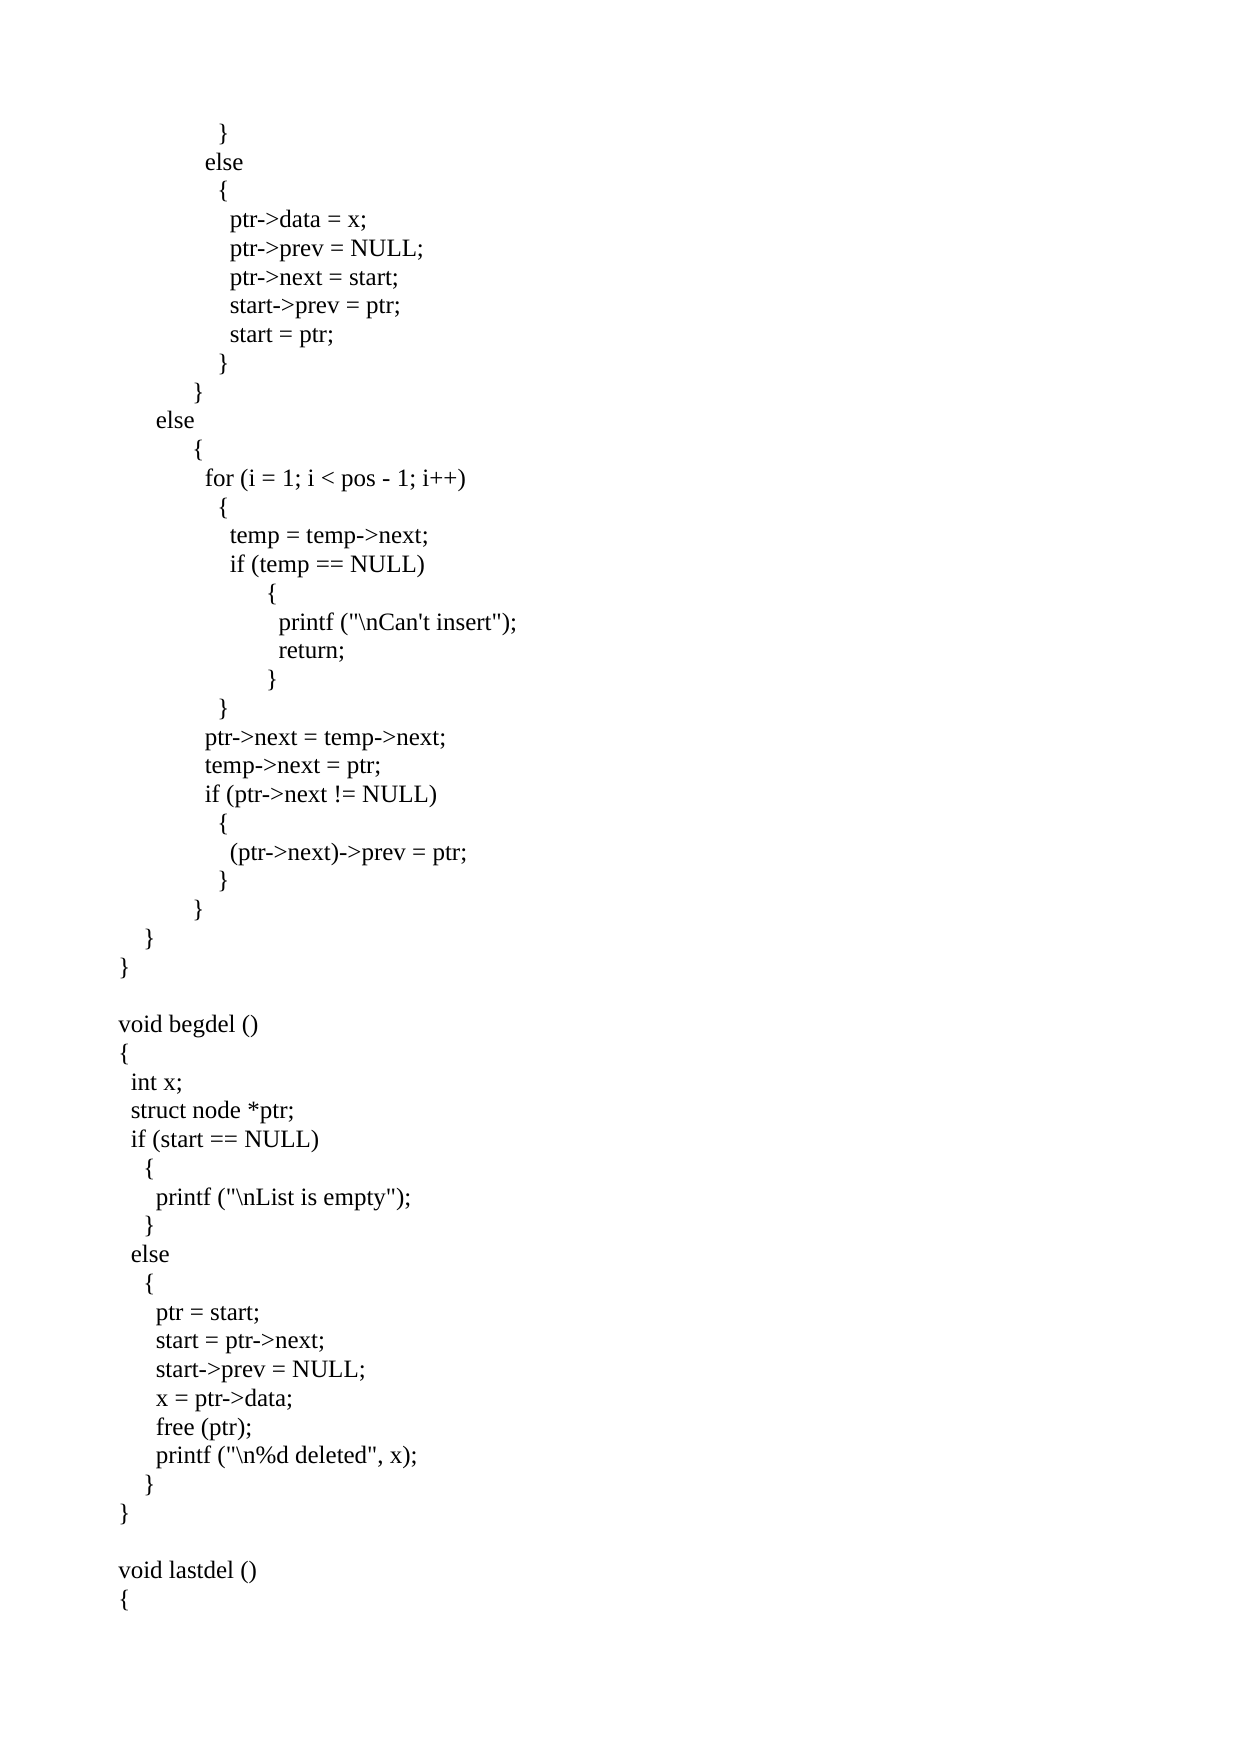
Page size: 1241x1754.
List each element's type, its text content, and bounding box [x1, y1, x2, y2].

text { [118, 1153, 1122, 1182]
text void lastdel () [118, 1556, 1122, 1584]
text for (i = 1; i < pos - 1; i++) [118, 463, 1122, 492]
text } [118, 923, 1122, 952]
text else [118, 147, 1122, 176]
text ptr->next = start; [118, 262, 1122, 291]
text { [118, 1584, 1122, 1613]
text else [118, 406, 1122, 434]
text { [118, 176, 1122, 204]
text } [118, 894, 1122, 923]
text ptr = start; [118, 1297, 1122, 1326]
text { [118, 434, 1122, 463]
text printf ("\nCan't insert"); [118, 607, 1122, 636]
text start->prev = ptr; [118, 291, 1122, 319]
text struct node *ptr; [118, 1096, 1122, 1124]
text } [118, 952, 1122, 981]
text } [118, 377, 1122, 406]
text start->prev = NULL; [118, 1354, 1122, 1383]
text void begdel () [118, 1009, 1122, 1038]
text start = ptr; [118, 319, 1122, 348]
text } [118, 348, 1122, 377]
text x = ptr->data; [118, 1383, 1122, 1412]
text ptr->data = x; [118, 204, 1122, 233]
text } [118, 1211, 1122, 1239]
text } [118, 118, 1122, 147]
text return; [118, 636, 1122, 664]
text } [118, 866, 1122, 894]
text printf ("\nList is empty"); [118, 1182, 1122, 1211]
text temp->next = ptr; [118, 751, 1122, 779]
text start = ptr->next; [118, 1326, 1122, 1354]
text if (ptr->next != NULL) [118, 779, 1122, 808]
text (ptr->next)->prev = ptr; [118, 837, 1122, 866]
text { [118, 492, 1122, 521]
text else [118, 1239, 1122, 1268]
text { [118, 578, 1122, 607]
text temp = temp->next; [118, 521, 1122, 549]
text free (ptr); [118, 1412, 1122, 1441]
text int x; [118, 1067, 1122, 1096]
text { [118, 1268, 1122, 1297]
text } [118, 1469, 1122, 1498]
text ptr->next = temp->next; [118, 722, 1122, 751]
text } [118, 1498, 1122, 1527]
text if (start == NULL) [118, 1124, 1122, 1153]
text ptr->prev = NULL; [118, 233, 1122, 262]
text printf ("\n%d deleted", x); [118, 1441, 1122, 1469]
text if (temp == NULL) [118, 549, 1122, 578]
text { [118, 808, 1122, 837]
text { [118, 1038, 1122, 1067]
text } [118, 693, 1122, 722]
text } [118, 664, 1122, 693]
